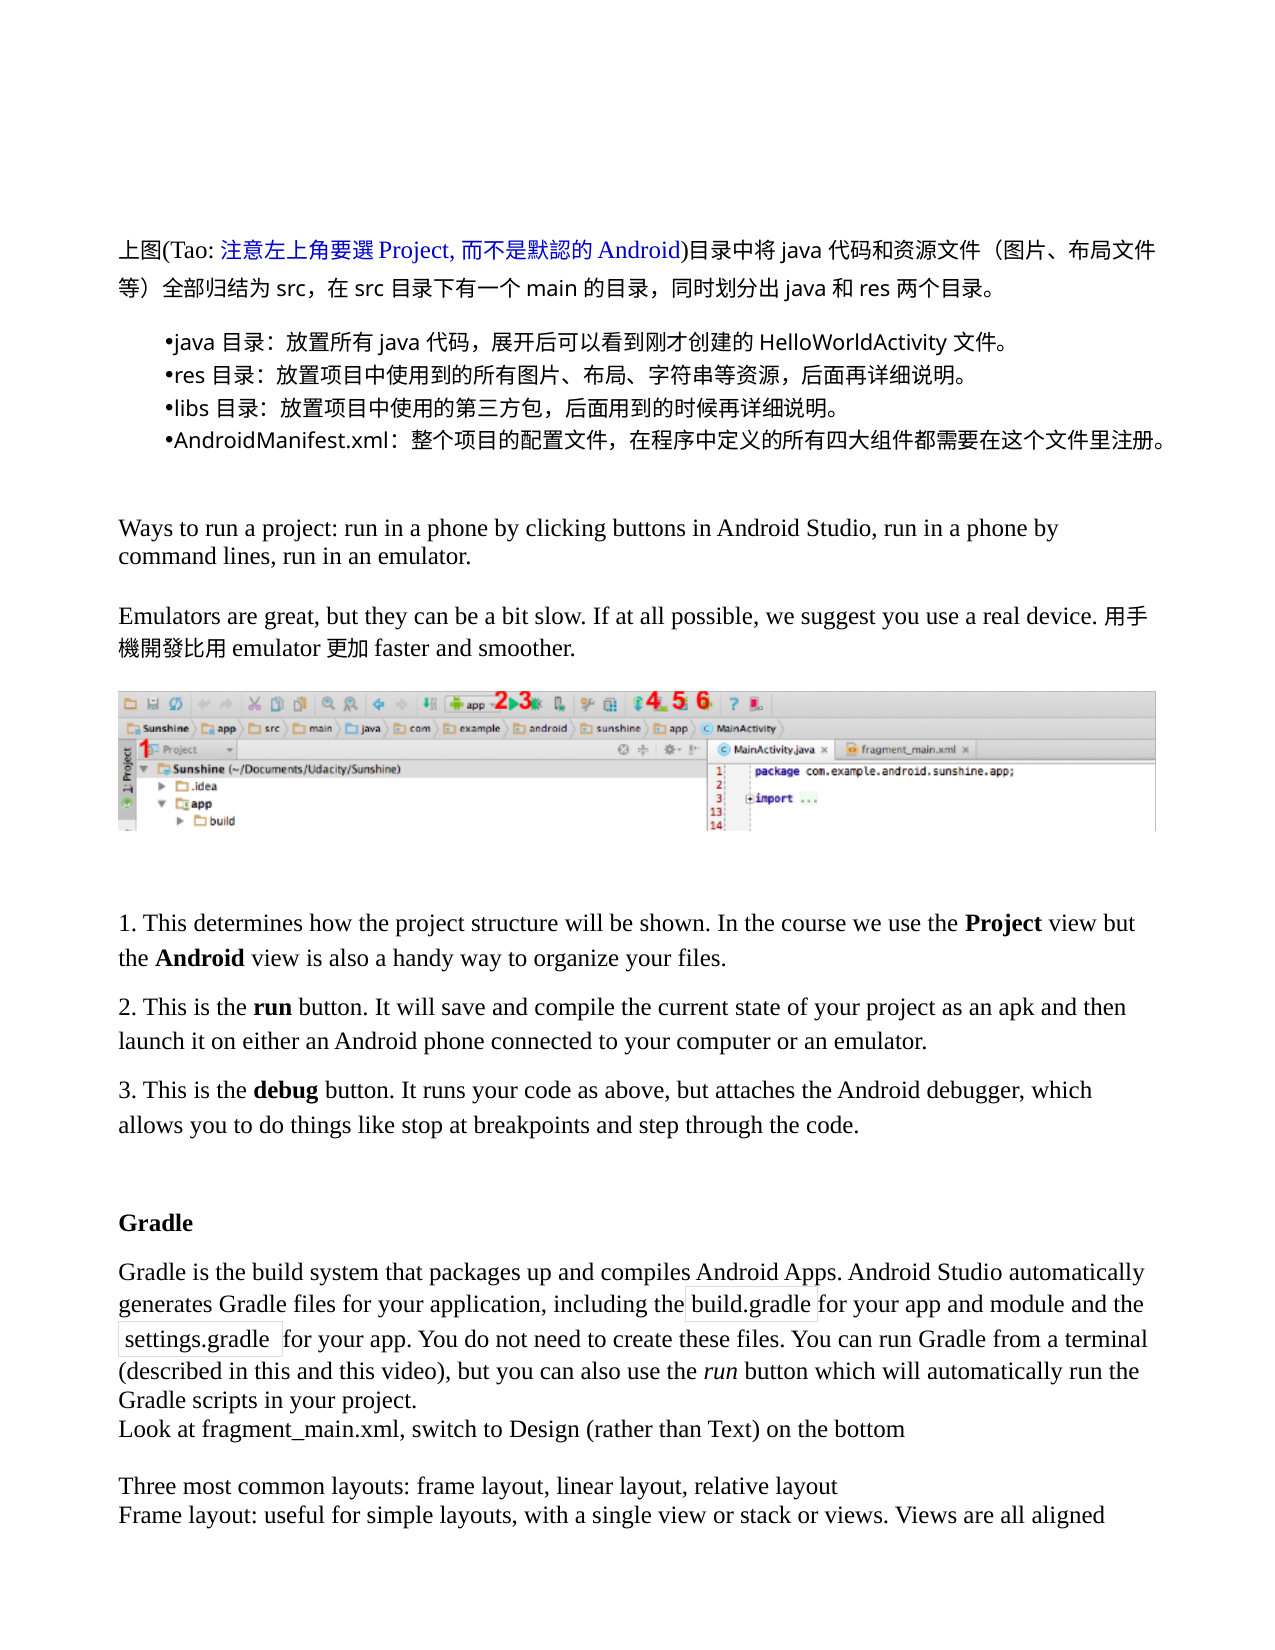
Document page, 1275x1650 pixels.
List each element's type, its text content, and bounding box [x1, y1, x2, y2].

text Gradle [118, 1208, 1157, 1237]
list res 目录：放置项目中使用到的所有图片、布局、字符串等资源，后面再详细说明。 [118, 357, 1157, 389]
text 2. This is the run button. It will save and compile the current state of your project as an apk and then launch it on either an Android phone connected to your computer or an emulator. [118, 992, 1157, 1055]
list libs 目录：放置项目中使用的第三方包，后面用到的时候再详细说明。 [118, 389, 1157, 422]
text Frame layout: useful for simple layouts, with a single view or stack or views. Views are all aligned [118, 1500, 1157, 1529]
text 1. This determines how the project structure will be shown. In the course we use the Project view but the Android view is also a handy way to organize your files. [118, 908, 1157, 972]
text Three most common layouts: frame layout, linear layout, relative layout [118, 1471, 1157, 1500]
text Emulators are great, but they can be a bit slow. If at all possible, we suggest you use a real device. 用手機開發比用emulator更加faster and smoother. [118, 599, 1157, 662]
text Look at fragment_main.xml, switch to Design (rather than Text) on the bottom [118, 1414, 1157, 1443]
text Ways to run a project: run in a phone by clicking buttons in Android Studio, run in a phone by command lines, run in an emulator. [118, 513, 1157, 570]
list AndroidManifest.xml：整个项目的配置文件，在程序中定义的所有四大组件都需要在这个文件里注册。 [118, 422, 1157, 455]
list java 目录：放置所有 java 代码，展开后可以看到刚才创建的 HelloWorldActivity 文件。 [118, 324, 1157, 357]
text 上图(Tao: 注意左上角要選Project, 而不是默認的Android)目录中将 java 代码和资源文件（图片、布局文件等）全部归结为 src，在 src 目录下有一个 main 的目录，同时划分出 java 和 res 两个目录。 [118, 233, 1157, 303]
picture [118, 691, 1157, 831]
text 3. This is the debug button. It runs your code as above, but attaches the Android debugger, which allows you to do things like stop at breakpoints and step through the code. [118, 1076, 1157, 1139]
text Gradle is the build system that packages up and compiles Android Apps. Android Studio automatically generates Gradle files for your application, including thebuild.gradlefor your app and module and the settings.gradle for your app. You do not need to create these files. You can run Gradle from a terminal (described in this and this video), but you can also use the run button which will automatically run the Gradle scripts in your project. [118, 1257, 1157, 1414]
